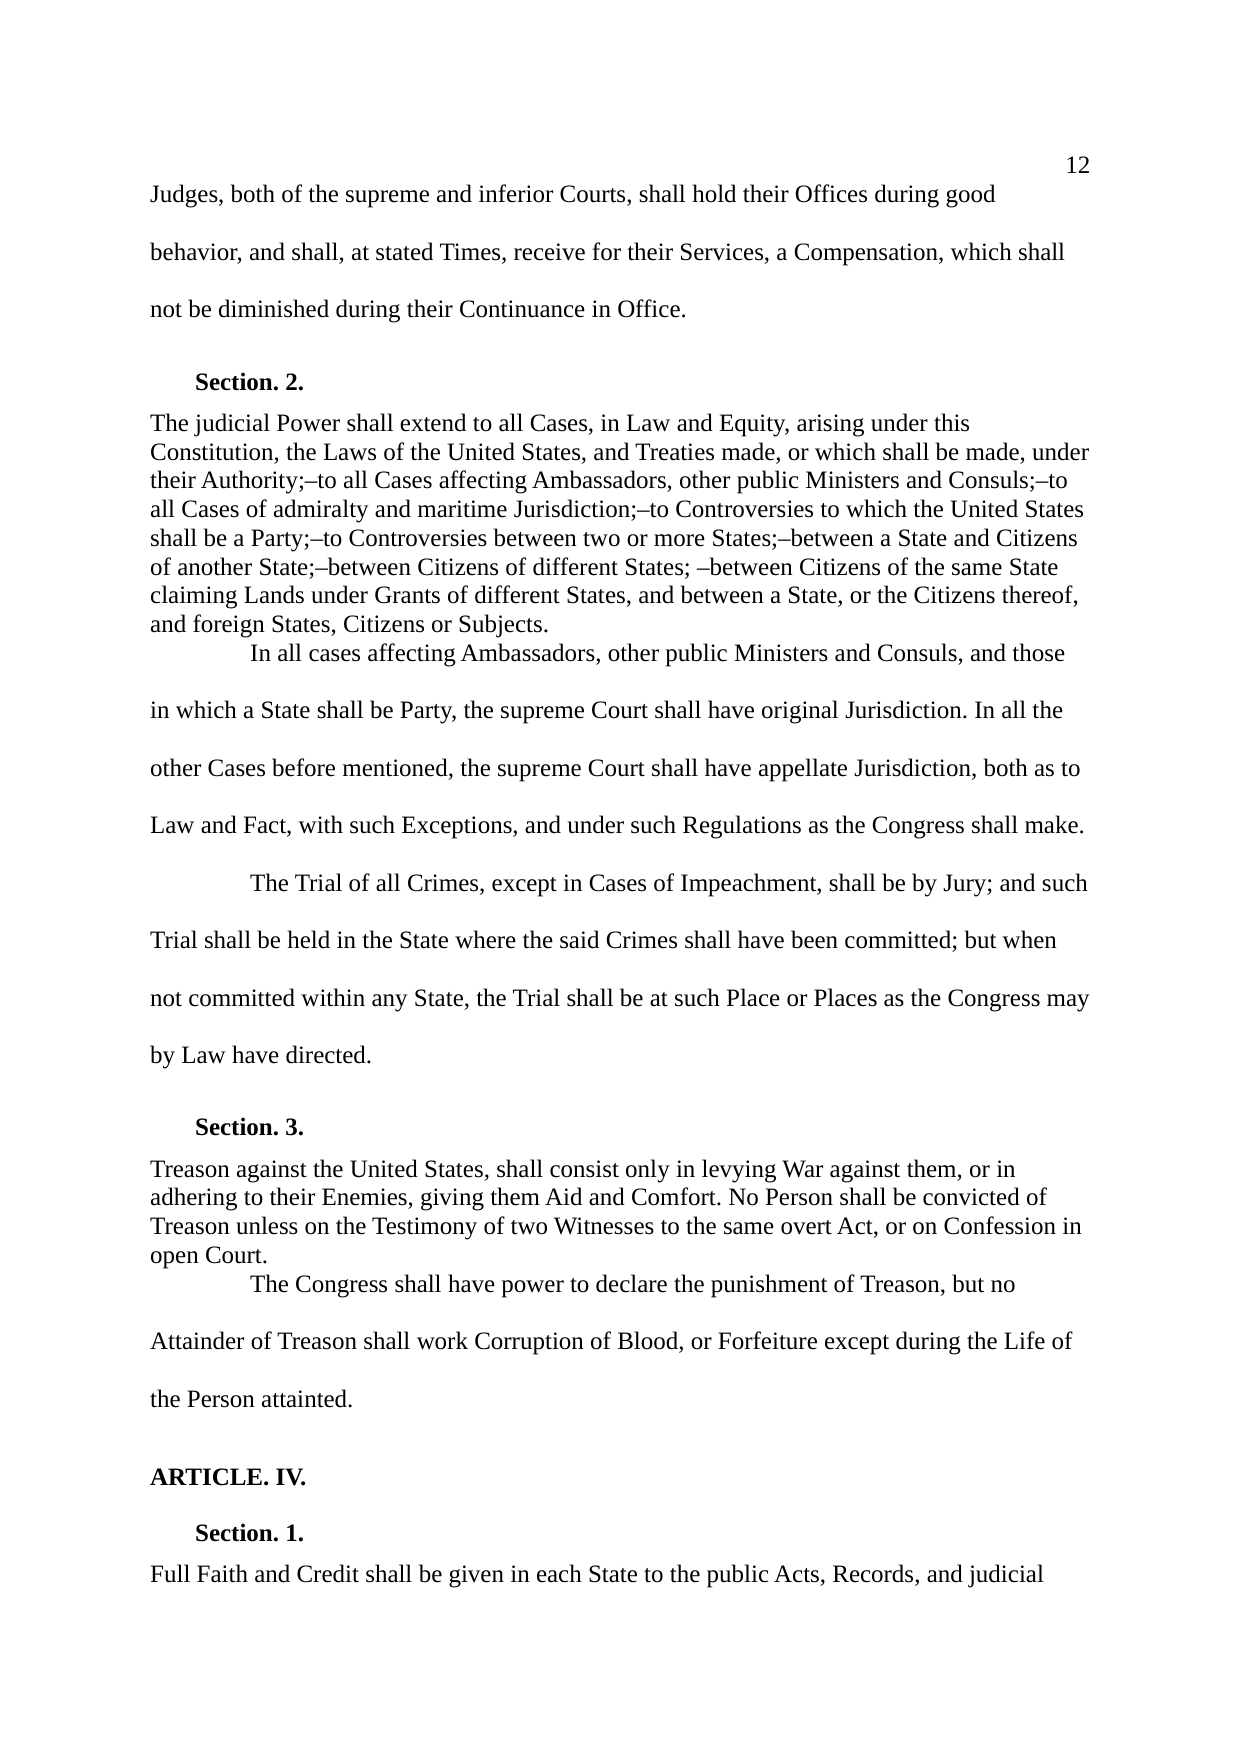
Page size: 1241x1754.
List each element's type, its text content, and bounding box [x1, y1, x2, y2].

text In all cases affecting Ambassadors, other public Ministers and Consuls, and those in which a State shall be Party, the supreme Court shall have original Jurisdiction. In all the other Cases before mentioned, the supreme Court shall have appellate Jurisdiction, both as to Law and Fact, with such Exceptions, and under such Regulations as the Congress shall make. [150, 638, 1090, 839]
text The Congress shall have power to declare the punishment of Treason, but no Attainder of Treason shall work Corruption of Blood, or Forfeiture except during the Life of the Person attainted. [150, 1269, 1090, 1412]
subtitle ARTICLE. IV. [150, 1462, 1090, 1491]
subtitle Section. 1. [195, 1518, 1090, 1547]
subtitle Section. 3. [195, 1112, 1090, 1141]
text Full Faith and Credit shall be given in each State to the public Acts, Records, and judicial [150, 1559, 1090, 1588]
text The Trial of all Crimes, except in Cases of Impeachment, shall be by Jury; and such Trial shall be held in the State where the said Crimes shall have been committed; but when not committed within any State, the Trial shall be at such Place or Places as the Congress may by Law have directed. [150, 868, 1090, 1069]
text The judicial Power shall extend to all Cases, in Law and Equity, arising under this Constitution, the Laws of the United States, and Treaties made, or which shall be made, under their Authority;–to all Cases affecting Ambassadors, other public Ministers and Consuls;–to all Cases of admiralty and maritime Jurisdiction;–to Controversies to which the United States shall be a Party;–to Controversies between two or more States;–between a State and Citizens of another State;–between Citizens of different States; –between Citizens of the same State claiming Lands under Grants of different States, and between a State, or the Citizens thereof, and foreign States, Citizens or Subjects. [150, 408, 1090, 638]
subtitle Section. 2. [195, 367, 1090, 395]
text Judges, both of the supreme and inferior Courts, shall hold their Offices during good behavior, and shall, at stated Times, receive for their Services, a Compensation, which shall not be diminished during their Continuance in Office. [150, 179, 1090, 323]
text Treason against the United States, shall consist only in levying War against them, or in adhering to their Enemies, giving them Aid and Comfort. No Person shall be convicted of Treason unless on the Testimony of two Witnesses to the same overt Act, or on Confession in open Court. [150, 1154, 1090, 1269]
